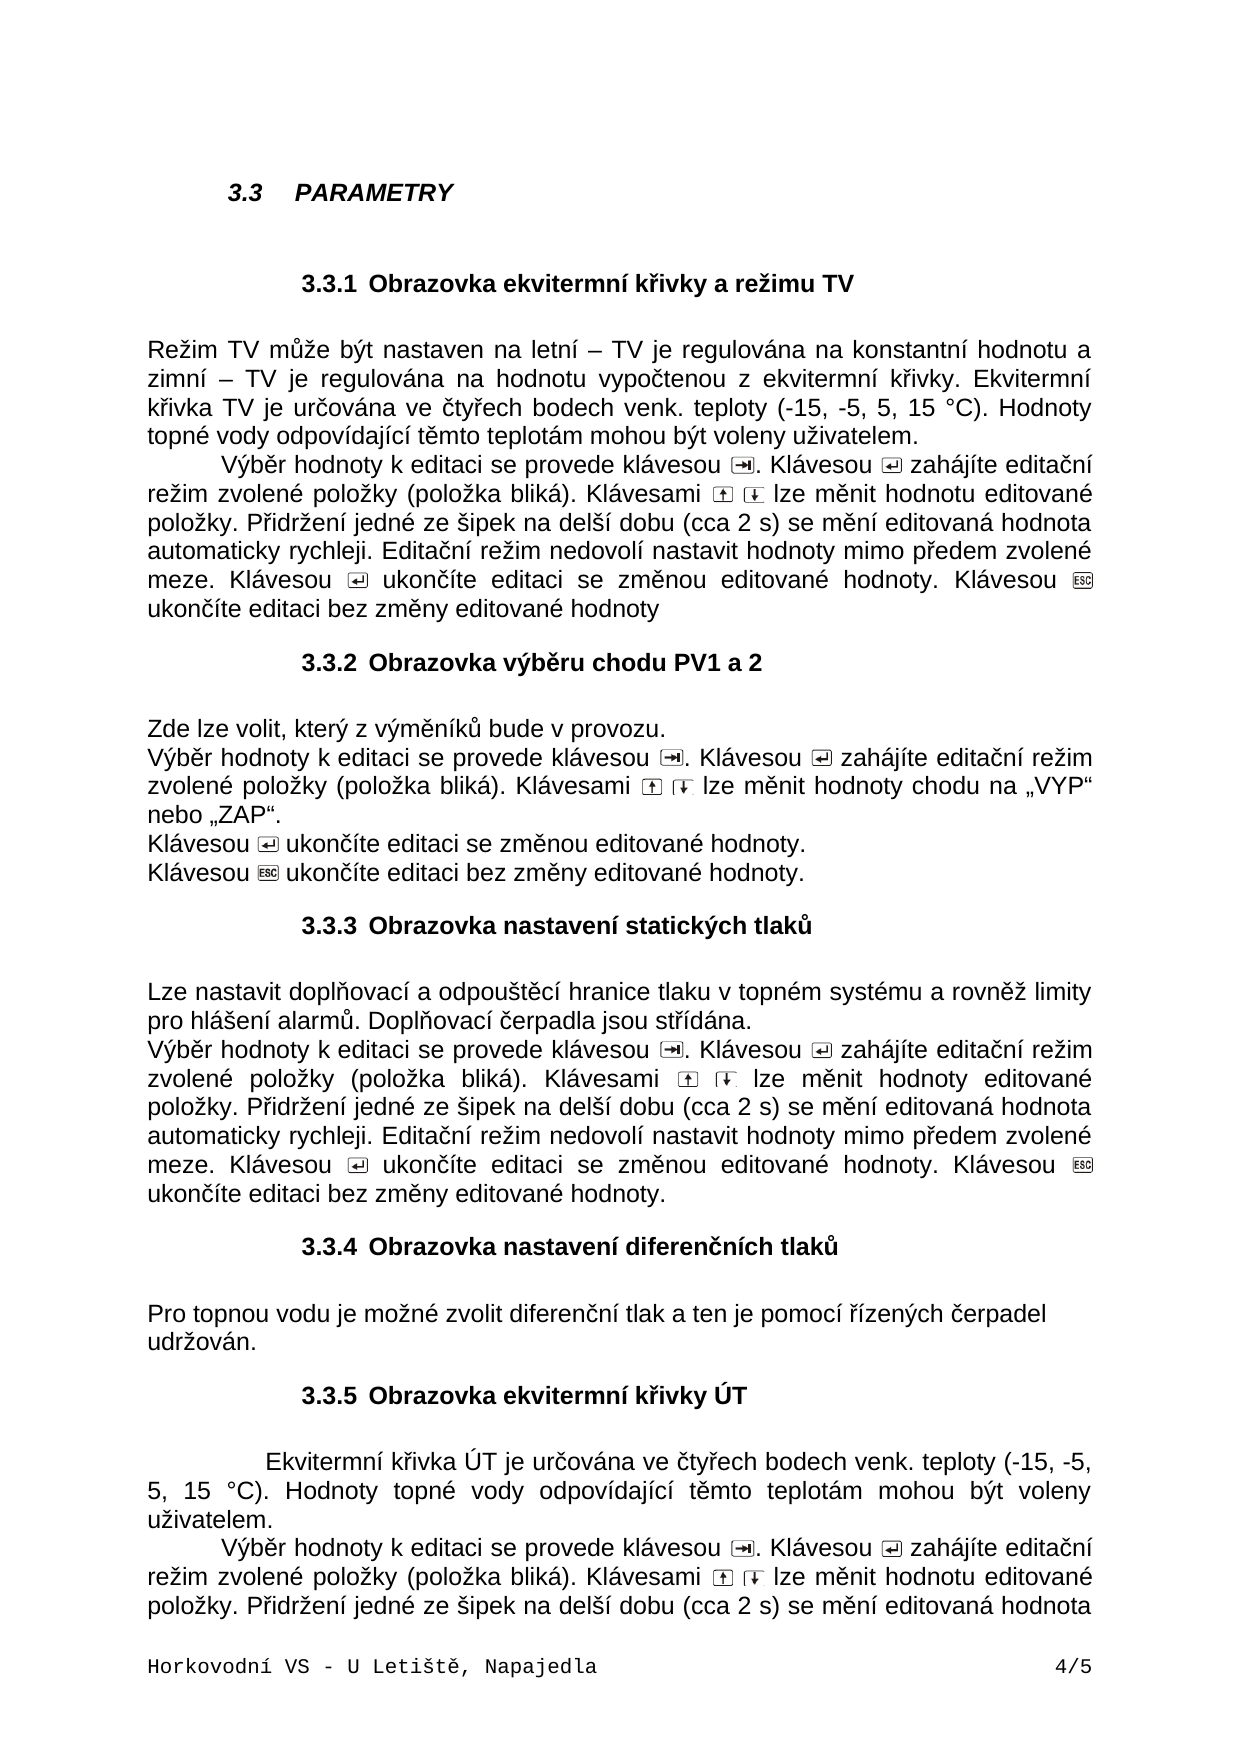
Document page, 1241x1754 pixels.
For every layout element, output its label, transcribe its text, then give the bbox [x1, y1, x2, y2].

text Klávesou ukončíte editaci se změnou editované hodnoty. [147, 829, 1093, 857]
list Pro topnou vodu je možné zvolit diferenční tlak a ten je pomocí řízených čerpadel udržován. [147, 1298, 1093, 1356]
subtitle Obrazovka nastavení statických tlaků [294, 911, 1093, 940]
text Výběr hodnoty k editaci se provede klávesou . Klávesou zahájíte editační režim zvolené položky (položka bliká). Klávesami lze měnit hodnoty editované položky. Přidržení jedné ze šipek na delší dobu (cca 2 s) se mění editovaná hodnota automaticky rychleji. Editační režim nedovolí nastavit hodnoty mimo předem zvolené meze. Klávesou ukončíte editaci se změnou editované hodnoty. Klávesou ukončíte editaci bez změny editované hodnoty. [147, 1035, 1093, 1207]
text Výběr hodnoty k editaci se provede klávesou . Klávesou zahájíte editační režim zvolené položky (položka bliká). Klávesami lze měnit hodnotu editované položky. Přidržení jedné ze šipek na delší dobu (cca 2 s) se mění editovaná hodnota automaticky rychleji. Editační režim nedovolí nastavit hodnoty mimo předem zvolené meze. Klávesou ukončíte editaci se změnou editované hodnoty. Klávesou ukončíte editaci bez změny editované hodnoty [147, 450, 1093, 623]
subtitle Obrazovka nastavení diferenčních tlaků [294, 1232, 1093, 1261]
subtitle Obrazovka ekvitermní křivky a režimu TV [294, 269, 1093, 298]
text Klávesou ukončíte editaci bez změny editované hodnoty. [147, 857, 1093, 886]
text Výběr hodnoty k editaci se provede klávesou . Klávesou zahájíte editační režim zvolené položky (položka bliká). Klávesami lze měnit hodnoty chodu na „VYP“ nebo „ZAP“. [147, 742, 1093, 829]
subtitle Obrazovka ekvitermní křivky ÚT [294, 1381, 1093, 1410]
text Zde lze volit, který z výměníků bude v provozu. [147, 714, 1093, 742]
list Lze nastavit doplňovací a odpouštěcí hranice tlaku v topném systému a rovněž limity pro hlášení alarmů. Doplňovací čerpadla jsou střídána. [147, 977, 1093, 1035]
subtitle PARAMETRY [221, 178, 1093, 207]
text Výběr hodnoty k editaci se provede klávesou . Klávesou zahájíte editační režim zvolené položky (položka bliká). Klávesami lze měnit hodnotu editované položky. Přidržení jedné ze šipek na delší dobu (cca 2 s) se mění editovaná hodnota [147, 1533, 1093, 1620]
text Režim TV může být nastaven na letní – TV je regulována na konstantní hodnotu a zimní – TV je regulována na hodnotu vypočtenou z ekvitermní křivky. Ekvitermní křivka TV je určována ve čtyřech bodech venk. teploty (-15, -5, 5, 15 °C). Hodnoty topné vody odpovídající těmto teplotám mohou být voleny uživatelem. [147, 335, 1093, 450]
subtitle Obrazovka výběru chodu PV1 a 2 [294, 648, 1093, 676]
text Ekvitermní křivka ÚT je určována ve čtyřech bodech venk. teploty (-15, -5, 5, 15 °C). Hodnoty topné vody odpovídající těmto teplotám mohou být voleny uživatelem. [147, 1447, 1093, 1533]
